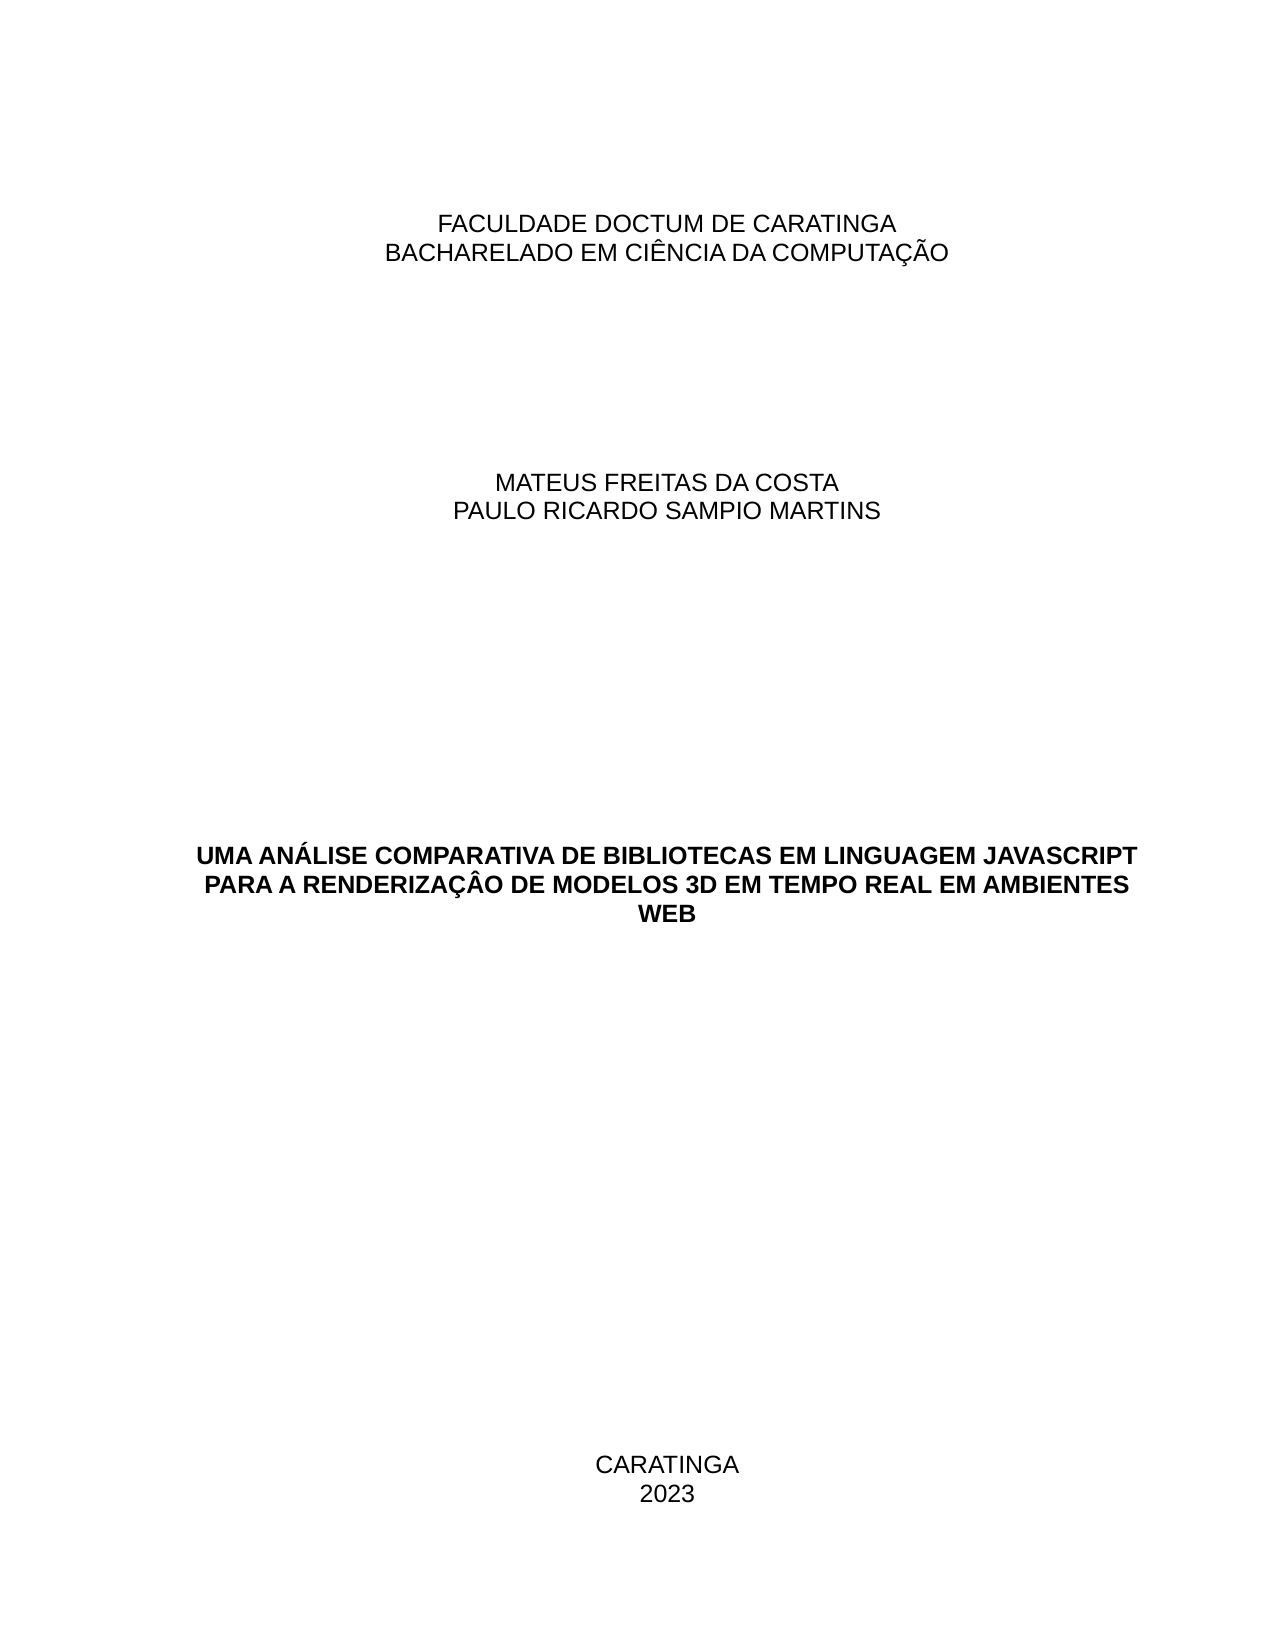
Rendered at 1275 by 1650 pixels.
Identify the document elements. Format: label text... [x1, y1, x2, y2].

text PAULO RICARDO SAMPIO MARTINS [180, 496, 1154, 525]
text FACULDADE DOCTUM DE CARATINGA BACHARELADO EM CIÊNCIA DA COMPUTAÇÃO [180, 209, 1154, 266]
text 2023 [180, 1479, 1154, 1507]
text CARATINGA [180, 1450, 1154, 1479]
title UMA ANÁLISE COMPARATIVA DE BIBLIOTECAS EM LINGUAGEM JAVASCRIPT PARA A RENDERIZAÇÂO DE MODELOS 3D EM TEMPO REAL EM AMBIENTES WEB [180, 841, 1154, 928]
text MATEUS FREITAS DA COSTA [180, 468, 1154, 496]
